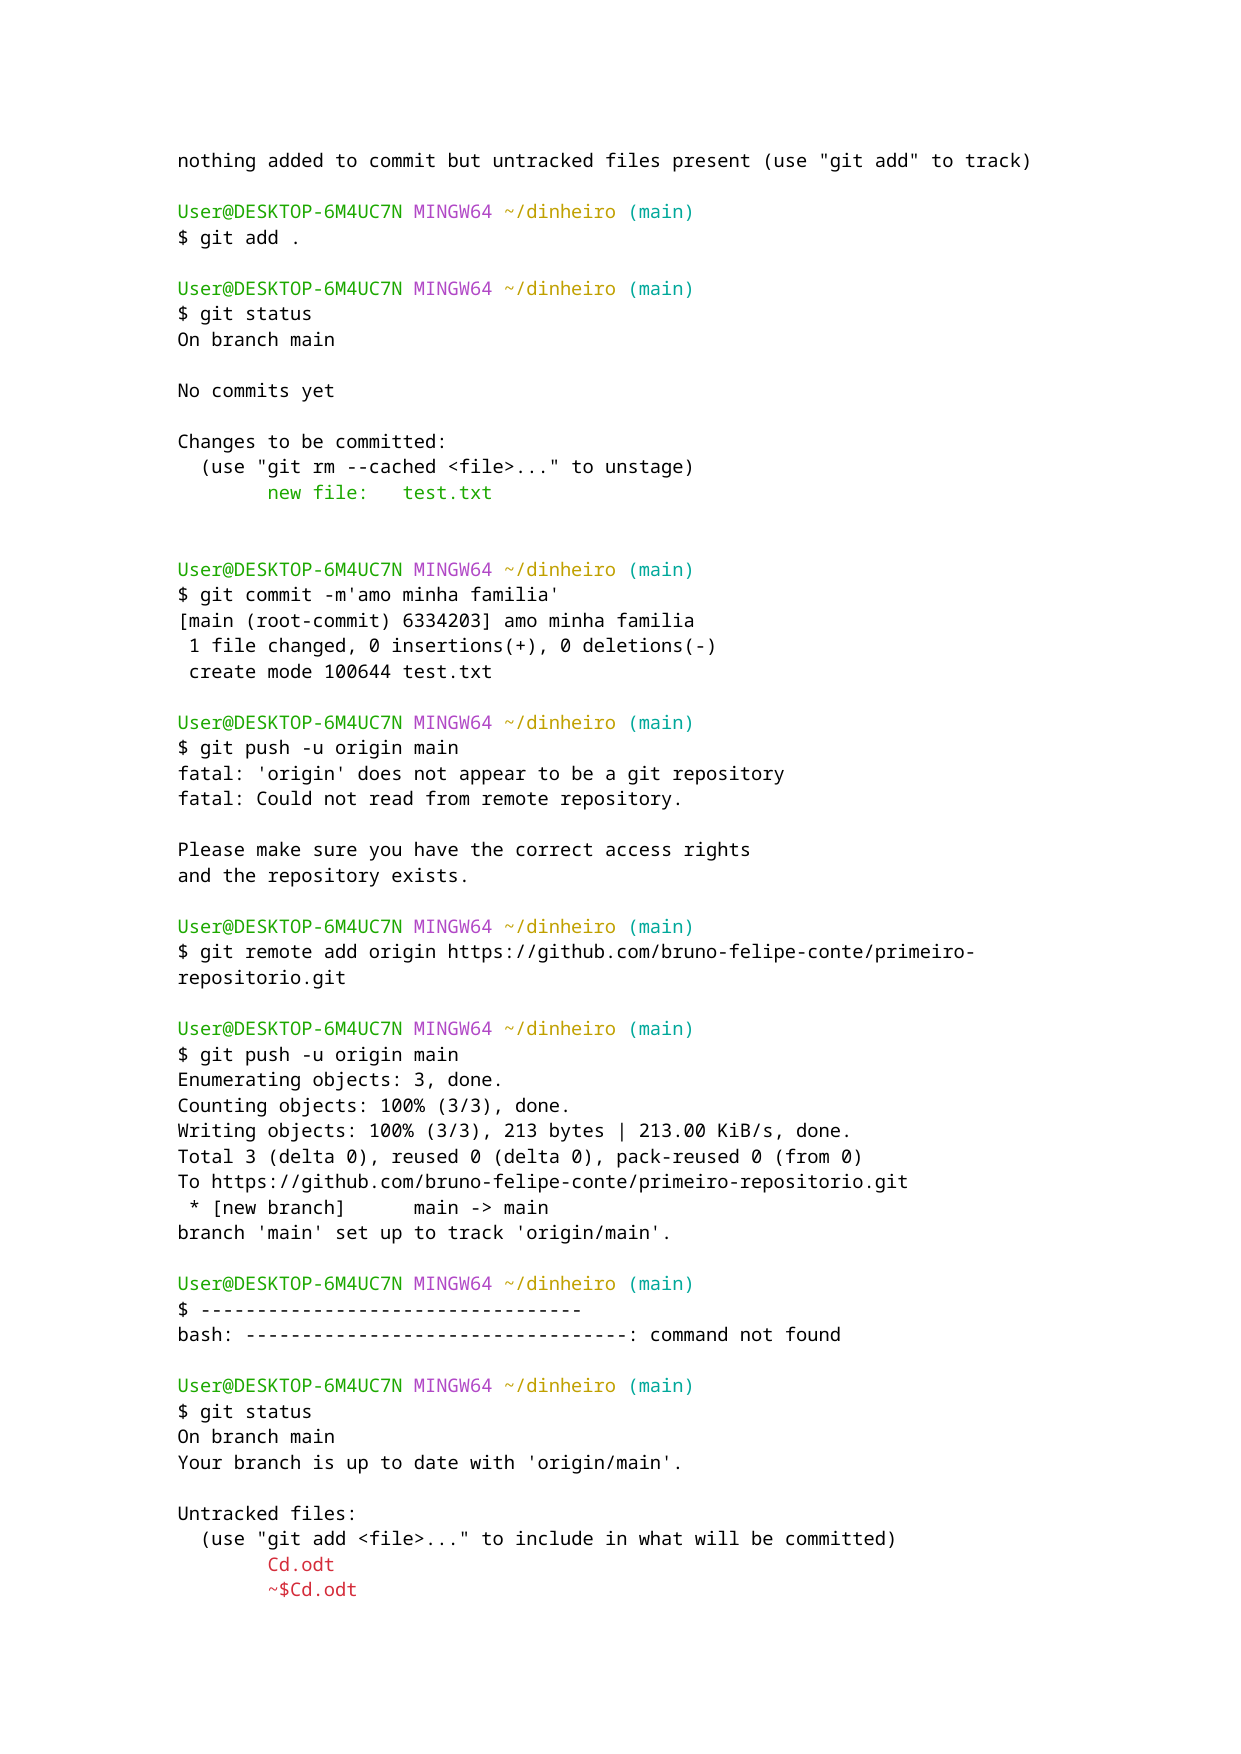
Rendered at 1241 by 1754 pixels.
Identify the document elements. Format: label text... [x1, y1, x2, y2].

text $ git status [177, 1398, 1063, 1424]
text Counting objects: 100% (3/3), done. [177, 1092, 1063, 1117]
text fatal: Could not read from remote repository. [177, 786, 1063, 811]
text nothing added to commit but untracked files present (use "git add" to track) [177, 148, 1063, 173]
text User@DESKTOP-6M4UC7N MINGW64 ~/dinheiro (main) [177, 275, 1063, 301]
text On branch main [177, 326, 1063, 352]
text new file: test.txt [177, 479, 1063, 505]
text $ git status [177, 301, 1063, 326]
text and the repository exists. [177, 862, 1063, 888]
text Cd.odt [177, 1551, 1063, 1577]
text On branch main [177, 1424, 1063, 1449]
text User@DESKTOP-6M4UC7N MINGW64 ~/dinheiro (main) [177, 199, 1063, 224]
text $ git add . [177, 224, 1063, 250]
text Writing objects: 100% (3/3), 213 bytes | 213.00 KiB/s, done. [177, 1117, 1063, 1143]
text $ ---------------------------------- [177, 1296, 1063, 1322]
text Total 3 (delta 0), reused 0 (delta 0), pack-reused 0 (from 0) [177, 1143, 1063, 1168]
text * [new branch] main -> main [177, 1194, 1063, 1219]
text Untracked files: [177, 1500, 1063, 1526]
text User@DESKTOP-6M4UC7N MINGW64 ~/dinheiro (main) [177, 1271, 1063, 1296]
text User@DESKTOP-6M4UC7N MINGW64 ~/dinheiro (main) [177, 709, 1063, 734]
text User@DESKTOP-6M4UC7N MINGW64 ~/dinheiro (main) [177, 913, 1063, 939]
text To https://github.com/bruno-felipe-conte/primeiro-repositorio.git [177, 1168, 1063, 1194]
text bash: ----------------------------------: command not found [177, 1322, 1063, 1347]
text Changes to be committed: [177, 428, 1063, 454]
text Enumerating objects: 3, done. [177, 1066, 1063, 1092]
text (use "git add <file>..." to include in what will be committed) [177, 1526, 1063, 1551]
text User@DESKTOP-6M4UC7N MINGW64 ~/dinheiro (main) [177, 1015, 1063, 1041]
text fatal: 'origin' does not appear to be a git repository [177, 760, 1063, 786]
text User@DESKTOP-6M4UC7N MINGW64 ~/dinheiro (main) [177, 1373, 1063, 1398]
text Please make sure you have the correct access rights [177, 837, 1063, 862]
text create mode 100644 test.txt [177, 658, 1063, 683]
text ~$Cd.odt [177, 1577, 1063, 1602]
text $ git push -u origin main [177, 734, 1063, 760]
text 1 file changed, 0 insertions(+), 0 deletions(-) [177, 632, 1063, 658]
text User@DESKTOP-6M4UC7N MINGW64 ~/dinheiro (main) [177, 556, 1063, 581]
text branch 'main' set up to track 'origin/main'. [177, 1219, 1063, 1245]
text $ git commit -m'amo minha familia' [177, 581, 1063, 607]
text $ git remote add origin https://github.com/bruno-felipe-conte/primeiro-repositorio.git [177, 939, 1063, 990]
text $ git push -u origin main [177, 1041, 1063, 1066]
text Your branch is up to date with 'origin/main'. [177, 1449, 1063, 1475]
text (use "git rm --cached <file>..." to unstage) [177, 454, 1063, 479]
text [main (root-commit) 6334203] amo minha familia [177, 607, 1063, 632]
text No commits yet [177, 377, 1063, 403]
